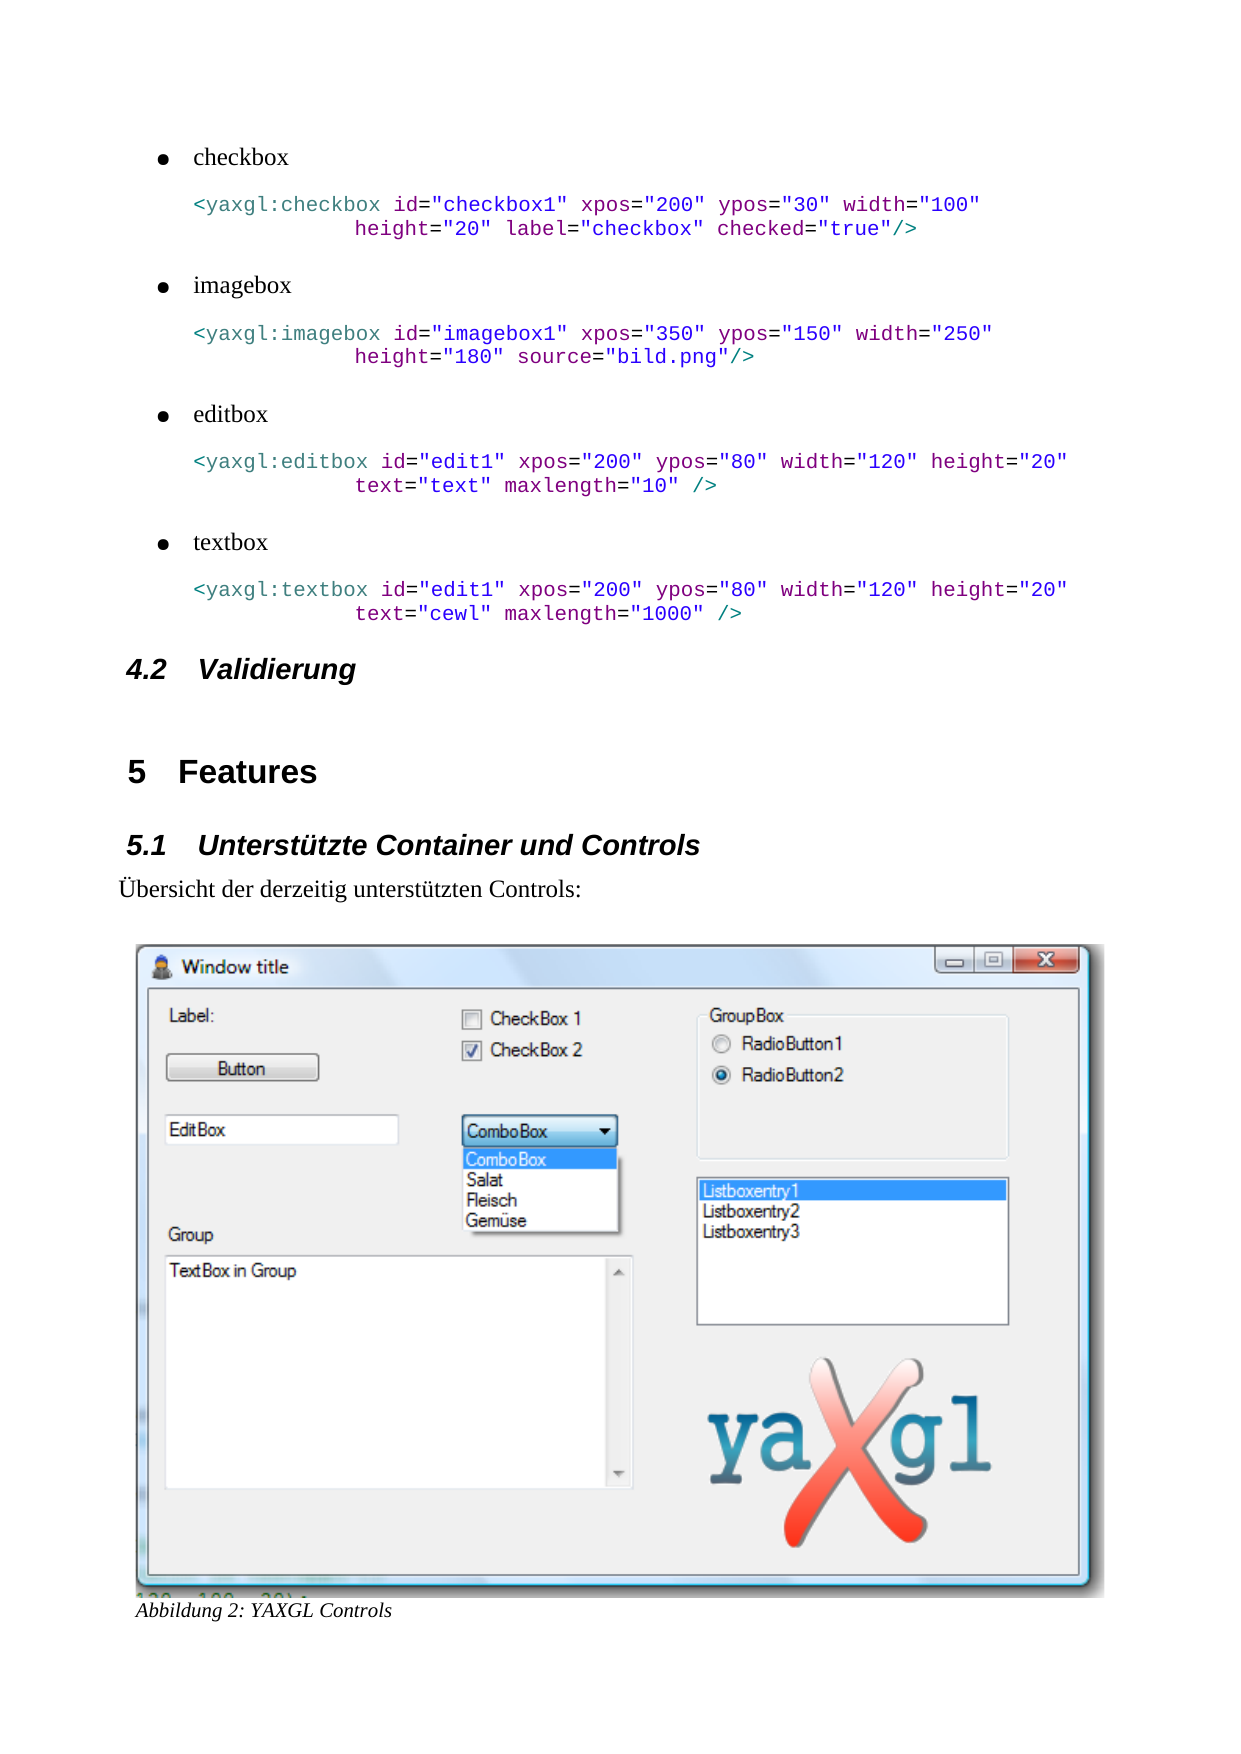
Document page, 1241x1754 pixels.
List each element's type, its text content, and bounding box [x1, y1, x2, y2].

text Übersicht der derzeitig unterstützten Controls: [118, 874, 1122, 902]
list textbox [156, 527, 1122, 556]
list <yaxgl:imagebox id="imagebox1" xpos="350" ypos="150" width="250" height="180" source="bild.png"/> [156, 323, 1122, 370]
list <yaxgl:editbox id="edit1" xpos="200" ypos="80" width="120" height="20" text="text" maxlength="10" /> [156, 451, 1122, 498]
subtitle Features [118, 752, 1122, 790]
list <yaxgl:textbox id="edit1" xpos="200" ypos="80" width="120" height="20" text="cewl" maxlength="1000" /> [156, 579, 1122, 627]
list imagebox [156, 270, 1122, 299]
list editbox [156, 399, 1122, 427]
text Abbildung 2: YAXGL Controls [136, 1598, 1104, 1622]
subtitle Validierung [118, 652, 1122, 685]
list checkbox [156, 142, 1122, 171]
subtitle Unterstützte Container und Controls [118, 828, 1122, 861]
list <yaxgl:checkbox id="checkbox1" xpos="200" ypos="30" width="100" height="20" label="checkbox" checked="true"/> [156, 194, 1122, 241]
